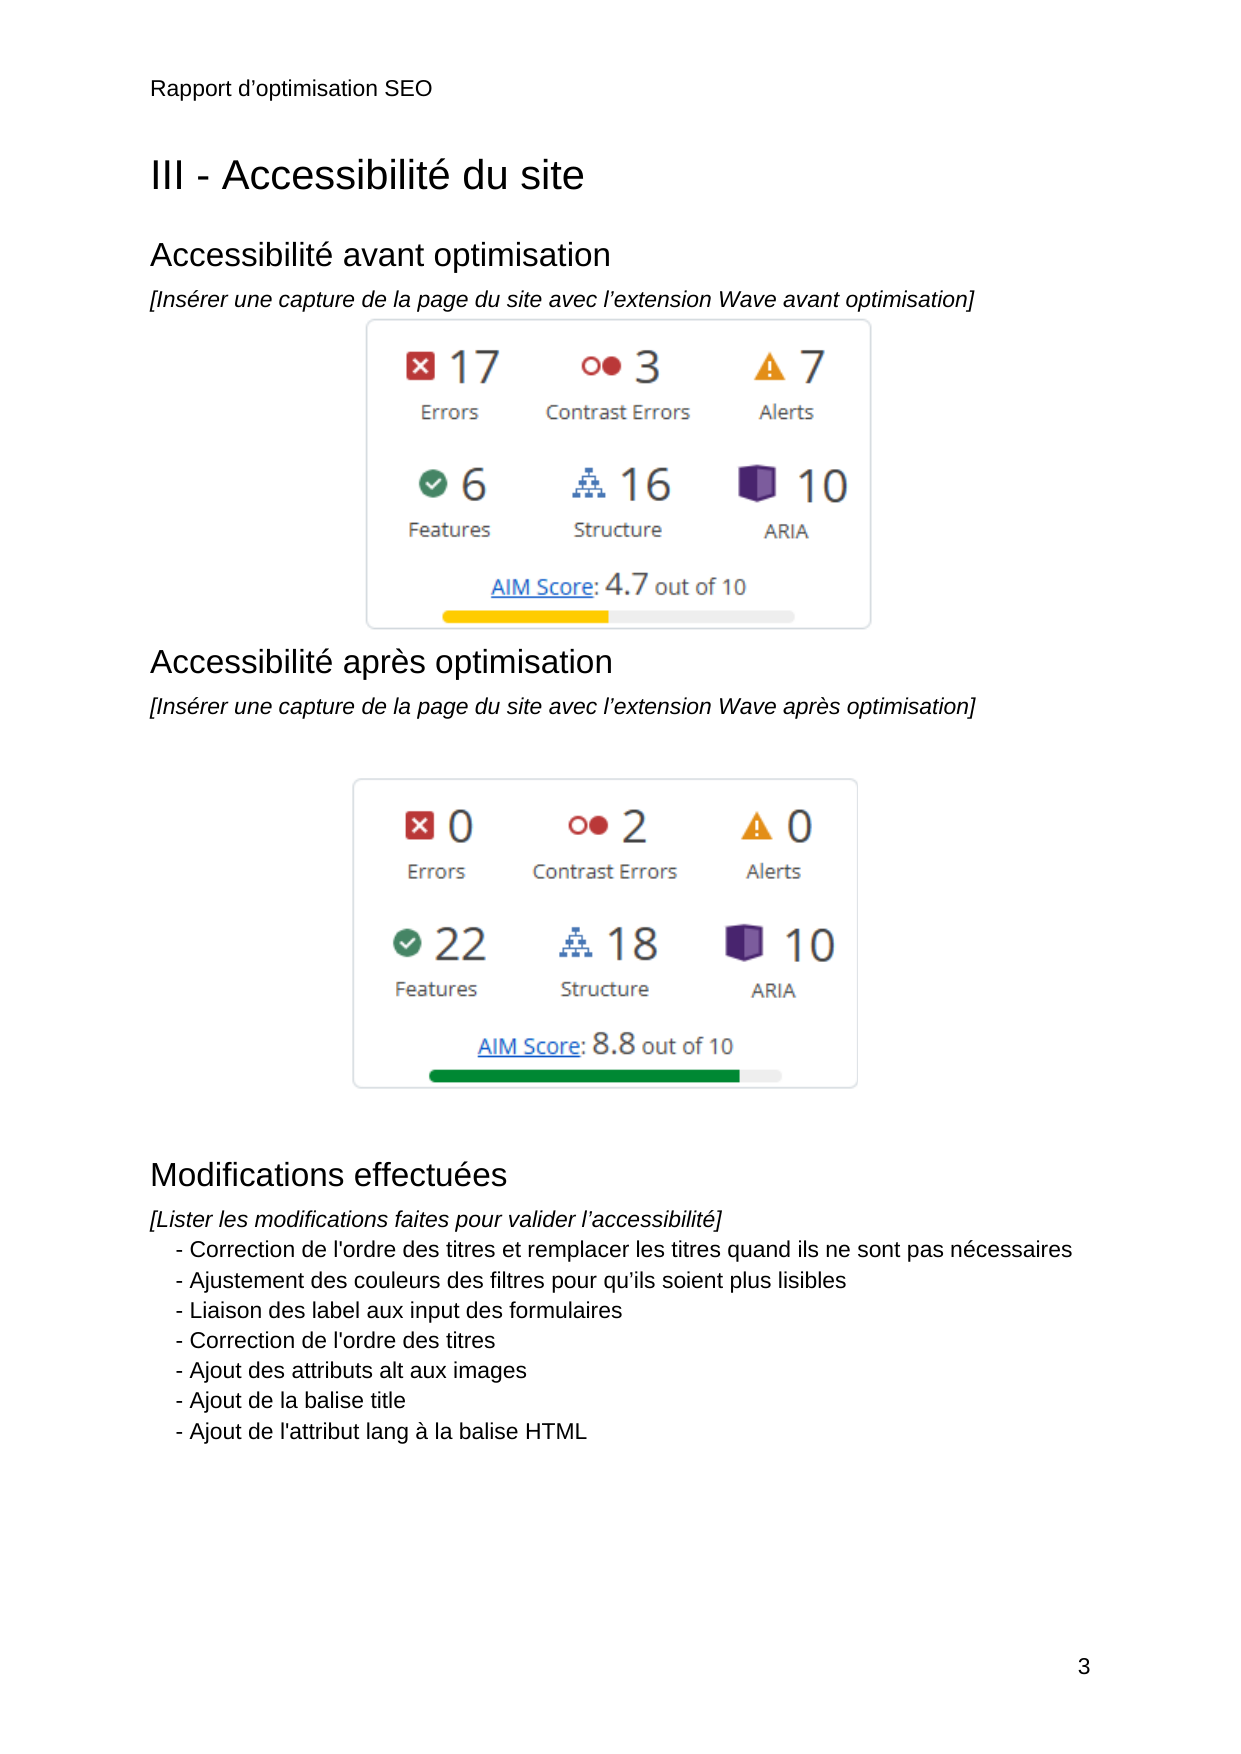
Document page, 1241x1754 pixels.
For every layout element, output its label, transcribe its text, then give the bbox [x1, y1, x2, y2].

subtitle III - Accessibilité du site [150, 150, 1090, 198]
text [Insérer une capture de la page du site avec l’extension Wave après optimisation] [150, 693, 1090, 719]
subtitle Accessibilité après optimisation [150, 642, 1090, 681]
text - Ajout de l'attribut lang à la balise HTML [150, 1418, 1090, 1444]
text - Correction de l'ordre des titres et remplacer les titres quand ils ne sont pas nécessaires [150, 1236, 1090, 1263]
subtitle Accessibilité avant optimisation [150, 235, 1090, 274]
text - Correction de l'ordre des titres [150, 1327, 1090, 1353]
text - Ajout de la balise title [150, 1387, 1090, 1414]
text - Ajout des attributs alt aux images [150, 1357, 1090, 1384]
text - Ajustement des couleurs des filtres pour qu’ils soient plus lisibles [150, 1267, 1090, 1293]
subtitle Modifications effectuées [150, 1155, 1090, 1194]
text - Liaison des label aux input des formulaires [150, 1297, 1090, 1323]
picture [363, 316, 878, 639]
picture [348, 777, 858, 1092]
text [Lister les modifications faites pour valider l’accessibilité] [150, 1206, 1090, 1233]
text [Insérer une capture de la page du site avec l’extension Wave avant optimisation] [150, 286, 1090, 313]
